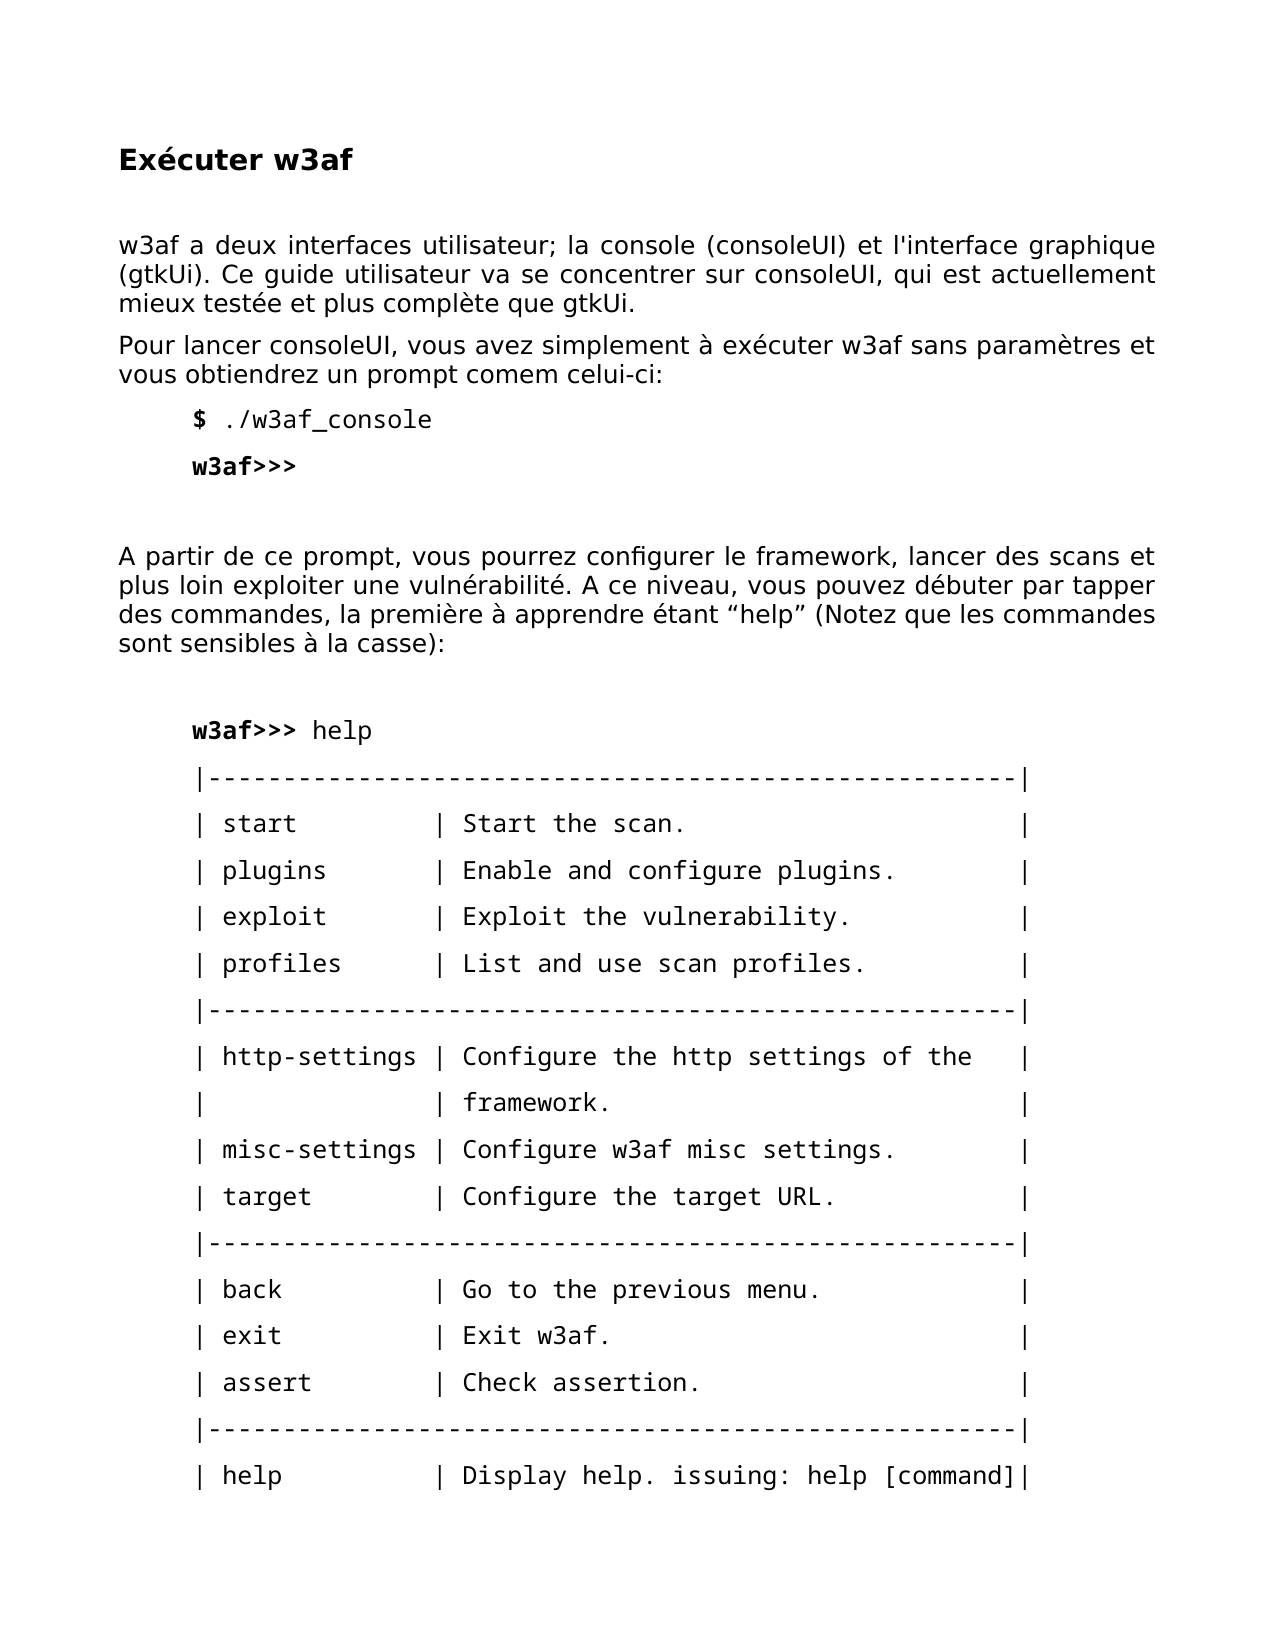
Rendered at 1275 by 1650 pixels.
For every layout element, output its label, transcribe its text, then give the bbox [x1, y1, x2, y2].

text $ ./w3af_console [192, 402, 1157, 436]
text w3af>>> help [192, 713, 1157, 747]
text | exit | Exit w3af. | [192, 1318, 1157, 1352]
text | | framework. | [192, 1085, 1157, 1119]
text | profiles | List and use scan profiles. | [192, 945, 1157, 979]
text |------------------------------------------------------| [192, 992, 1157, 1026]
text |------------------------------------------------------| [192, 1411, 1157, 1445]
text | misc-settings | Configure w3af misc settings. | [192, 1132, 1157, 1166]
text Pour lancer consoleUI, vous avez simplement à exécuter w3af sans paramètres et vous obtiendrez un prompt comem celui-ci: [118, 331, 1157, 389]
text | target | Configure the target URL. | [192, 1178, 1157, 1212]
text w3af>>> [192, 449, 1157, 483]
text w3af a deux interfaces utilisateur; la console (consoleUI) et l'interface graphique (gtkUi). Ce guide utilisateur va se concentrer sur consoleUI, qui est actuellement mieux testée et plus complète que gtkUi. [118, 231, 1157, 319]
text | back | Go to the previous menu. | [192, 1271, 1157, 1305]
text | assert | Check assertion. | [192, 1364, 1157, 1398]
text A partir de ce prompt, vous pourrez configurer le framework, lancer des scans et plus loin exploiter une vulnérabilité. A ce niveau, vous pouvez débuter par tapper des commandes, la première à apprendre étant “help” (Notez que les commandes sont sensibles à la casse): [118, 542, 1157, 658]
subtitle Exécuter w3af [118, 143, 1157, 177]
text | exploit | Exploit the vulnerability. | [192, 899, 1157, 933]
text | help | Display help. issuing: help [command]| [192, 1458, 1157, 1492]
text |------------------------------------------------------| [192, 1225, 1157, 1259]
text | http-settings | Configure the http settings of the | [192, 1038, 1157, 1073]
text | plugins | Enable and configure plugins. | [192, 852, 1157, 886]
text |------------------------------------------------------| [192, 759, 1157, 793]
text | start | Start the scan. | [192, 806, 1157, 840]
